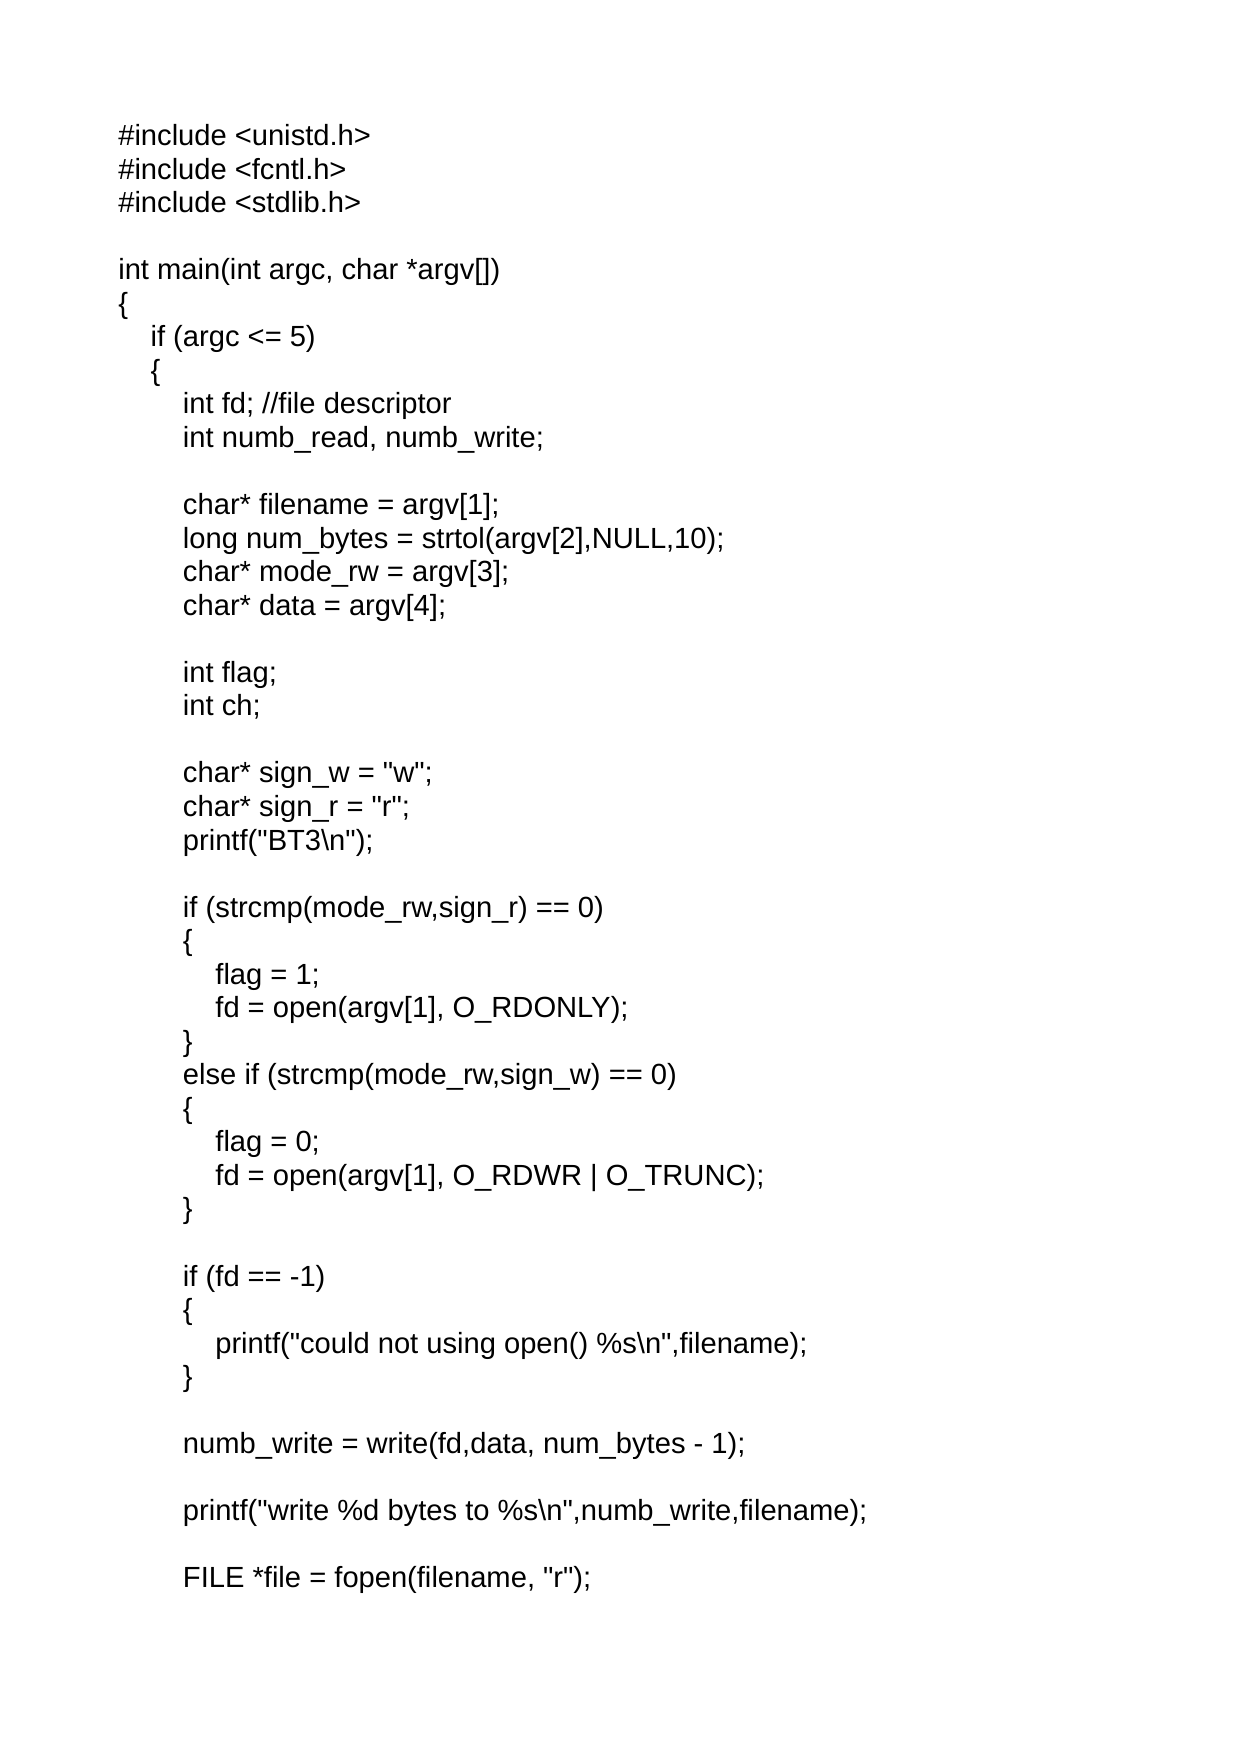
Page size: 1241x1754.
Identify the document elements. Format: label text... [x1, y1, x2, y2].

text } [118, 1024, 1122, 1057]
text printf("could not using open() %s\n",filename); [118, 1326, 1122, 1359]
text { [118, 1292, 1122, 1326]
text if (strcmp(mode_rw,sign_r) == 0) [118, 889, 1122, 923]
text flag = 1; [118, 957, 1122, 990]
text char* sign_r = "r"; [118, 789, 1122, 822]
text fd = open(argv[1], O_RDONLY); [118, 990, 1122, 1024]
text numb_write = write(fd,data, num_bytes - 1); [118, 1426, 1122, 1460]
text #include <stdlib.h> [118, 185, 1122, 219]
text int main(int argc, char *argv[]) [118, 252, 1122, 286]
text int numb_read, numb_write; [118, 420, 1122, 453]
text char* filename = argv[1]; [118, 487, 1122, 521]
text if (fd == -1) [118, 1258, 1122, 1292]
text { [118, 353, 1122, 386]
text char* mode_rw = argv[3]; [118, 554, 1122, 588]
text flag = 0; [118, 1124, 1122, 1158]
text else if (strcmp(mode_rw,sign_w) == 0) [118, 1057, 1122, 1091]
text long num_bytes = strtol(argv[2],NULL,10); [118, 521, 1122, 554]
text int flag; [118, 655, 1122, 688]
text } [118, 1191, 1122, 1225]
text char* data = argv[4]; [118, 588, 1122, 621]
text int fd; //file descriptor [118, 386, 1122, 420]
text #include <unistd.h> [118, 118, 1122, 152]
text printf("BT3\n"); [118, 822, 1122, 856]
text { [118, 286, 1122, 319]
text char* sign_w = "w"; [118, 755, 1122, 789]
text } [118, 1359, 1122, 1393]
text FILE *file = fopen(filename, "r"); [118, 1560, 1122, 1594]
text int ch; [118, 688, 1122, 722]
text printf("write %d bytes to %s\n",numb_write,filename); [118, 1493, 1122, 1527]
text fd = open(argv[1], O_RDWR | O_TRUNC); [118, 1158, 1122, 1191]
text { [118, 1091, 1122, 1124]
text if (argc <= 5) [118, 319, 1122, 353]
text { [118, 923, 1122, 957]
text #include <fcntl.h> [118, 152, 1122, 185]
